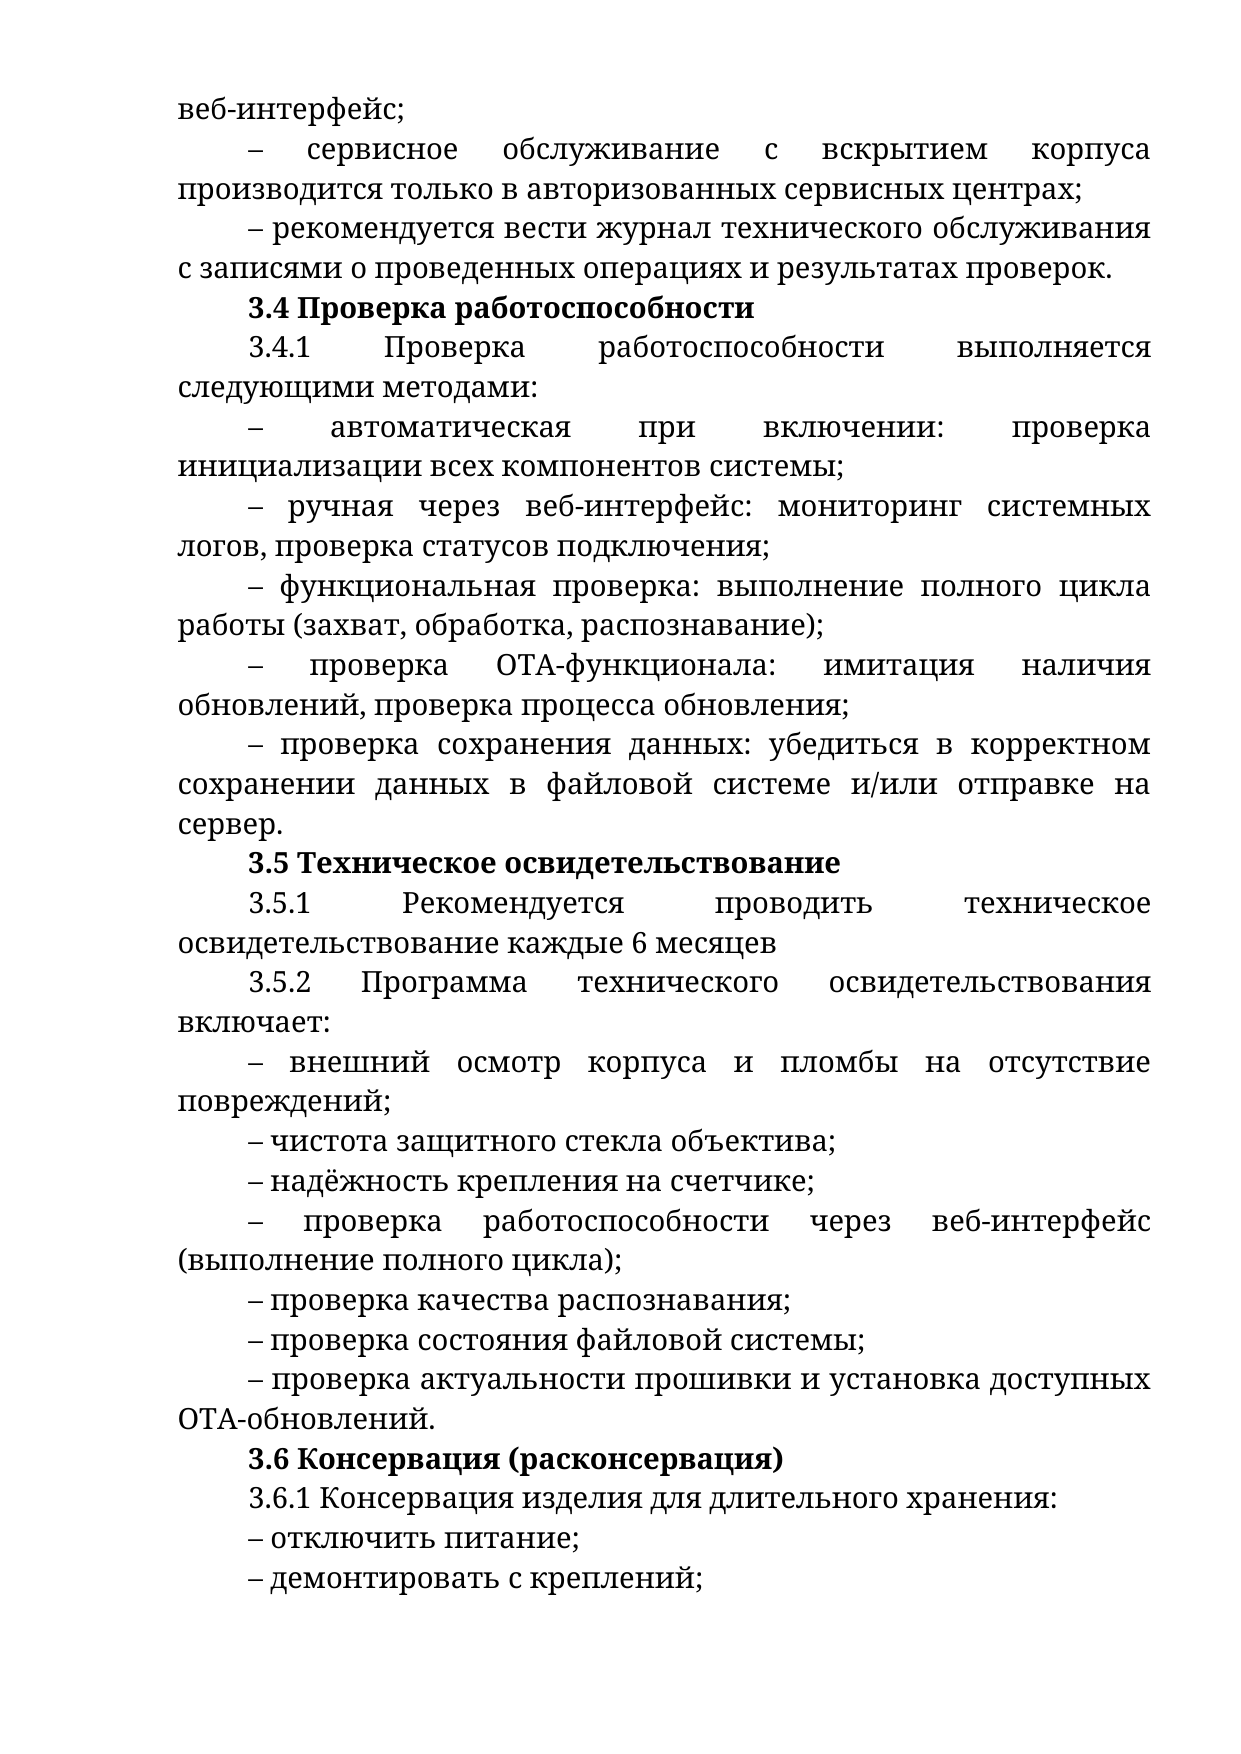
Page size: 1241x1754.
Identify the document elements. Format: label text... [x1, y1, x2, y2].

text – ручная через веб-интерфейс: мониторинг системных логов, проверка статусов подключения; [177, 485, 1152, 565]
text – автоматическая при включении: проверка инициализации всех компонентов системы; [177, 406, 1152, 485]
text – проверка актуальности прошивки и установка доступных OTA-обновлений. [177, 1358, 1152, 1438]
subtitle 3.6 Консервация (расконсервация) [177, 1438, 1152, 1478]
text веб-интерфейс; [177, 88, 1152, 128]
text – проверка OTA-функционала: имитация наличия обновлений, проверка процесса обновления; [177, 644, 1152, 723]
text – чистота защитного стекла объектива; [177, 1120, 1152, 1160]
text 3.4.1 Проверка работоспособности выполняется следующими методами: [177, 327, 1152, 406]
text 3.6.1 Консервация изделия для длительного хранения: [177, 1478, 1152, 1517]
text – проверка качества распознавания; [177, 1279, 1152, 1319]
text – рекомендуется вести журнал технического обслуживания с записями о проведенных операциях и результатах проверок. [177, 208, 1152, 287]
text 3.5.2 Программа технического освидетельствования включает: [177, 962, 1152, 1041]
subtitle 3.4 Проверка работоспособности [177, 287, 1152, 327]
text – внешний осмотр корпуса и пломбы на отсутствие повреждений; [177, 1041, 1152, 1120]
text – отключить питание; [177, 1517, 1152, 1557]
text – проверка состояния файловой системы; [177, 1319, 1152, 1358]
text – сервисное обслуживание с вскрытием корпуса производится только в авторизованных сервисных центрах; [177, 128, 1152, 208]
subtitle 3.5 Техническое освидетельствование [177, 843, 1152, 882]
text – проверка сохранения данных: убедиться в корректном сохранении данных в файловой системе и/или отправке на сервер. [177, 723, 1152, 843]
text – демонтировать с креплений; [177, 1557, 1152, 1597]
text – проверка работоспособности через веб-интерфейс (выполнение полного цикла); [177, 1200, 1152, 1279]
text 3.5.1 Рекомендуется проводить техническое освидетельствование каждые 6 месяцев [177, 882, 1152, 962]
text – надёжность крепления на счетчике; [177, 1160, 1152, 1200]
text – функциональная проверка: выполнение полного цикла работы (захват, обработка, распознавание); [177, 565, 1152, 644]
